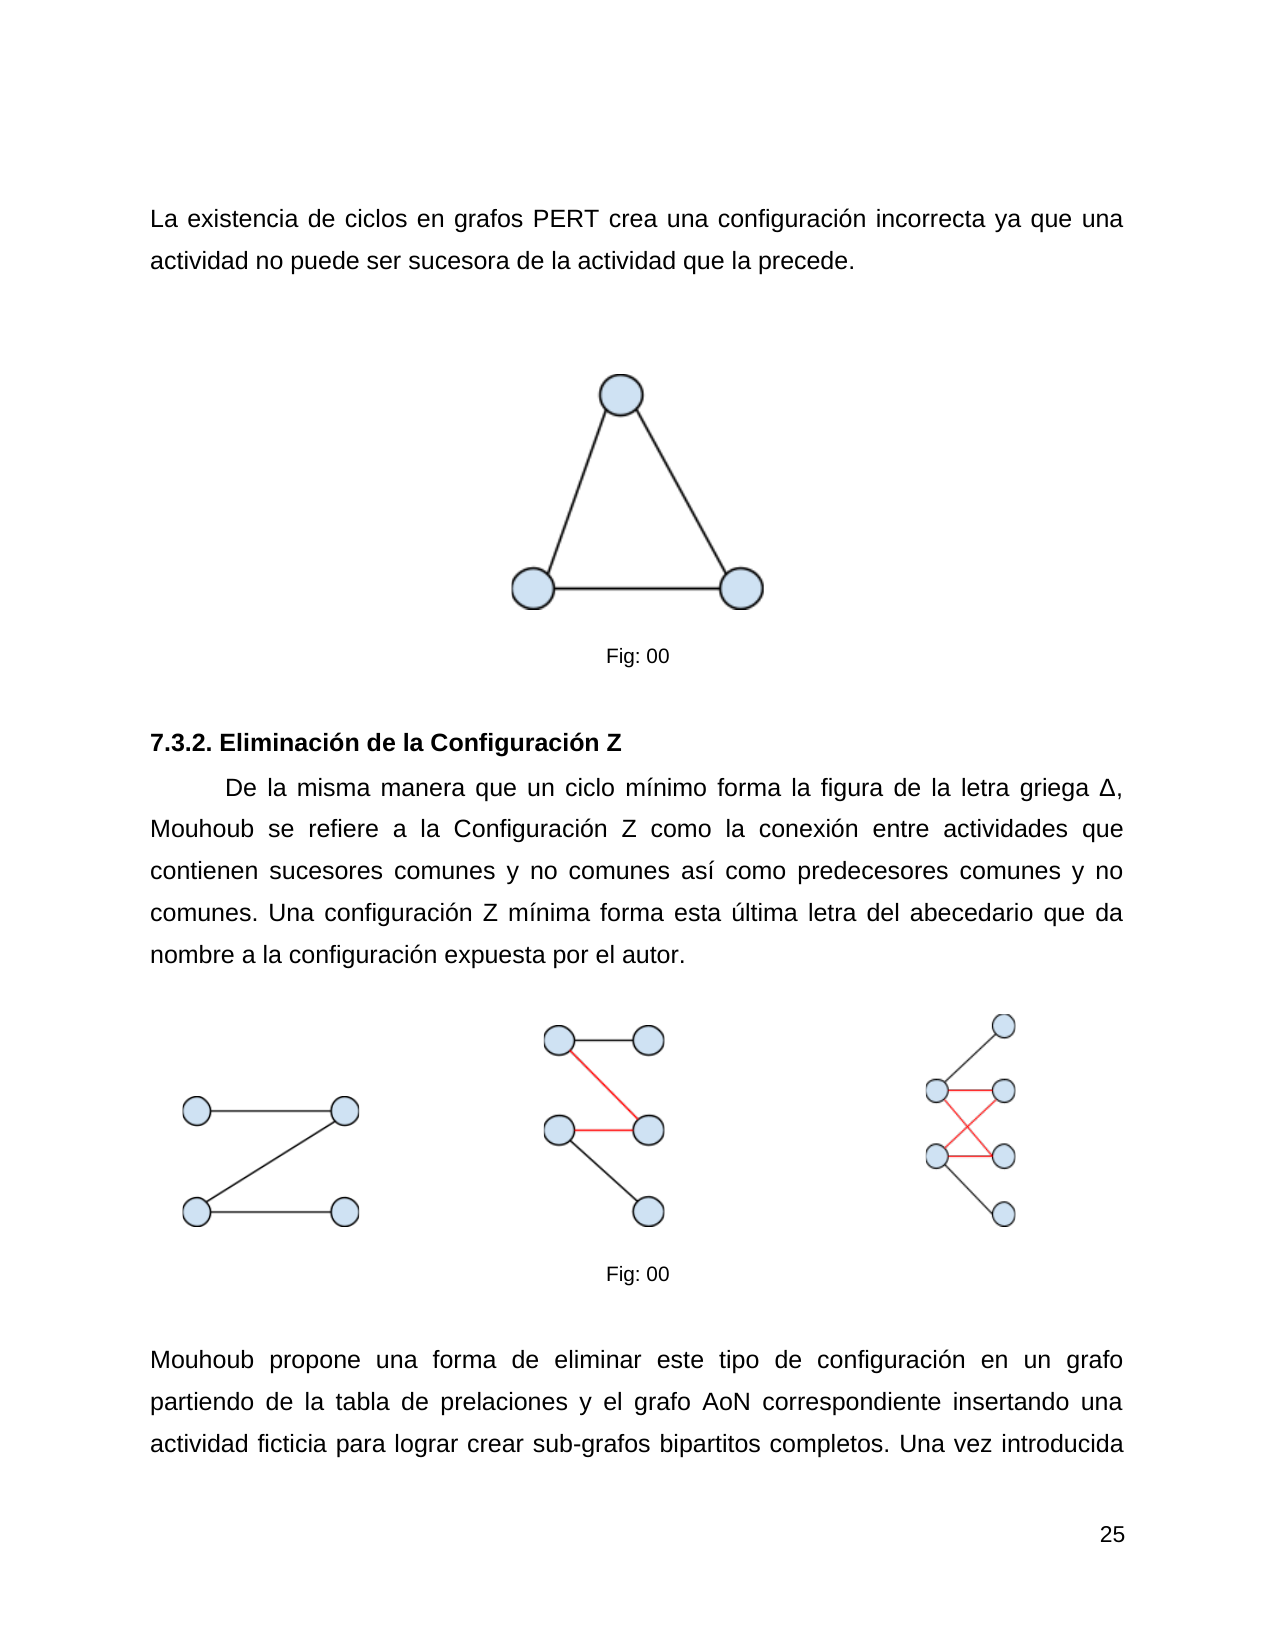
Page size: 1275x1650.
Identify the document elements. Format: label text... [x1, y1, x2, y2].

text Fig: 00 [150, 645, 1125, 668]
text La existencia de ciclos en grafos PERT crea una configuración incorrecta ya que una actividad no puede ser sucesora de la actividad que la precede. [150, 205, 1125, 275]
text Mouhoub propone una forma de eliminar este tipo de configuración en un grafo partiendo de la tabla de prelaciones y el grafo AoN correspondiente insertando una actividad ficticia para lograr crear sub-grafos bipartitos completos. Una vez introducida [150, 1346, 1125, 1457]
text Fig: 00 [150, 1262, 1125, 1285]
picture [182, 1096, 360, 1227]
picture [543, 1025, 665, 1227]
text 7.3.2. Eliminación de la Configuración Z [150, 729, 1125, 757]
picture [925, 1014, 1016, 1227]
text De la misma manera que un ciclo mínimo forma la figura de la letra griega Δ, Mouhoub se refiere a la Configuración Z como la conexión entre actividades que contienen sucesores comunes y no comunes así como predecesores comunes y no comunes. Una configuración Z mínima forma esta última letra del abecedario que da nombre a la configuración expuesta por el autor. [150, 773, 1125, 969]
picture [511, 374, 764, 610]
